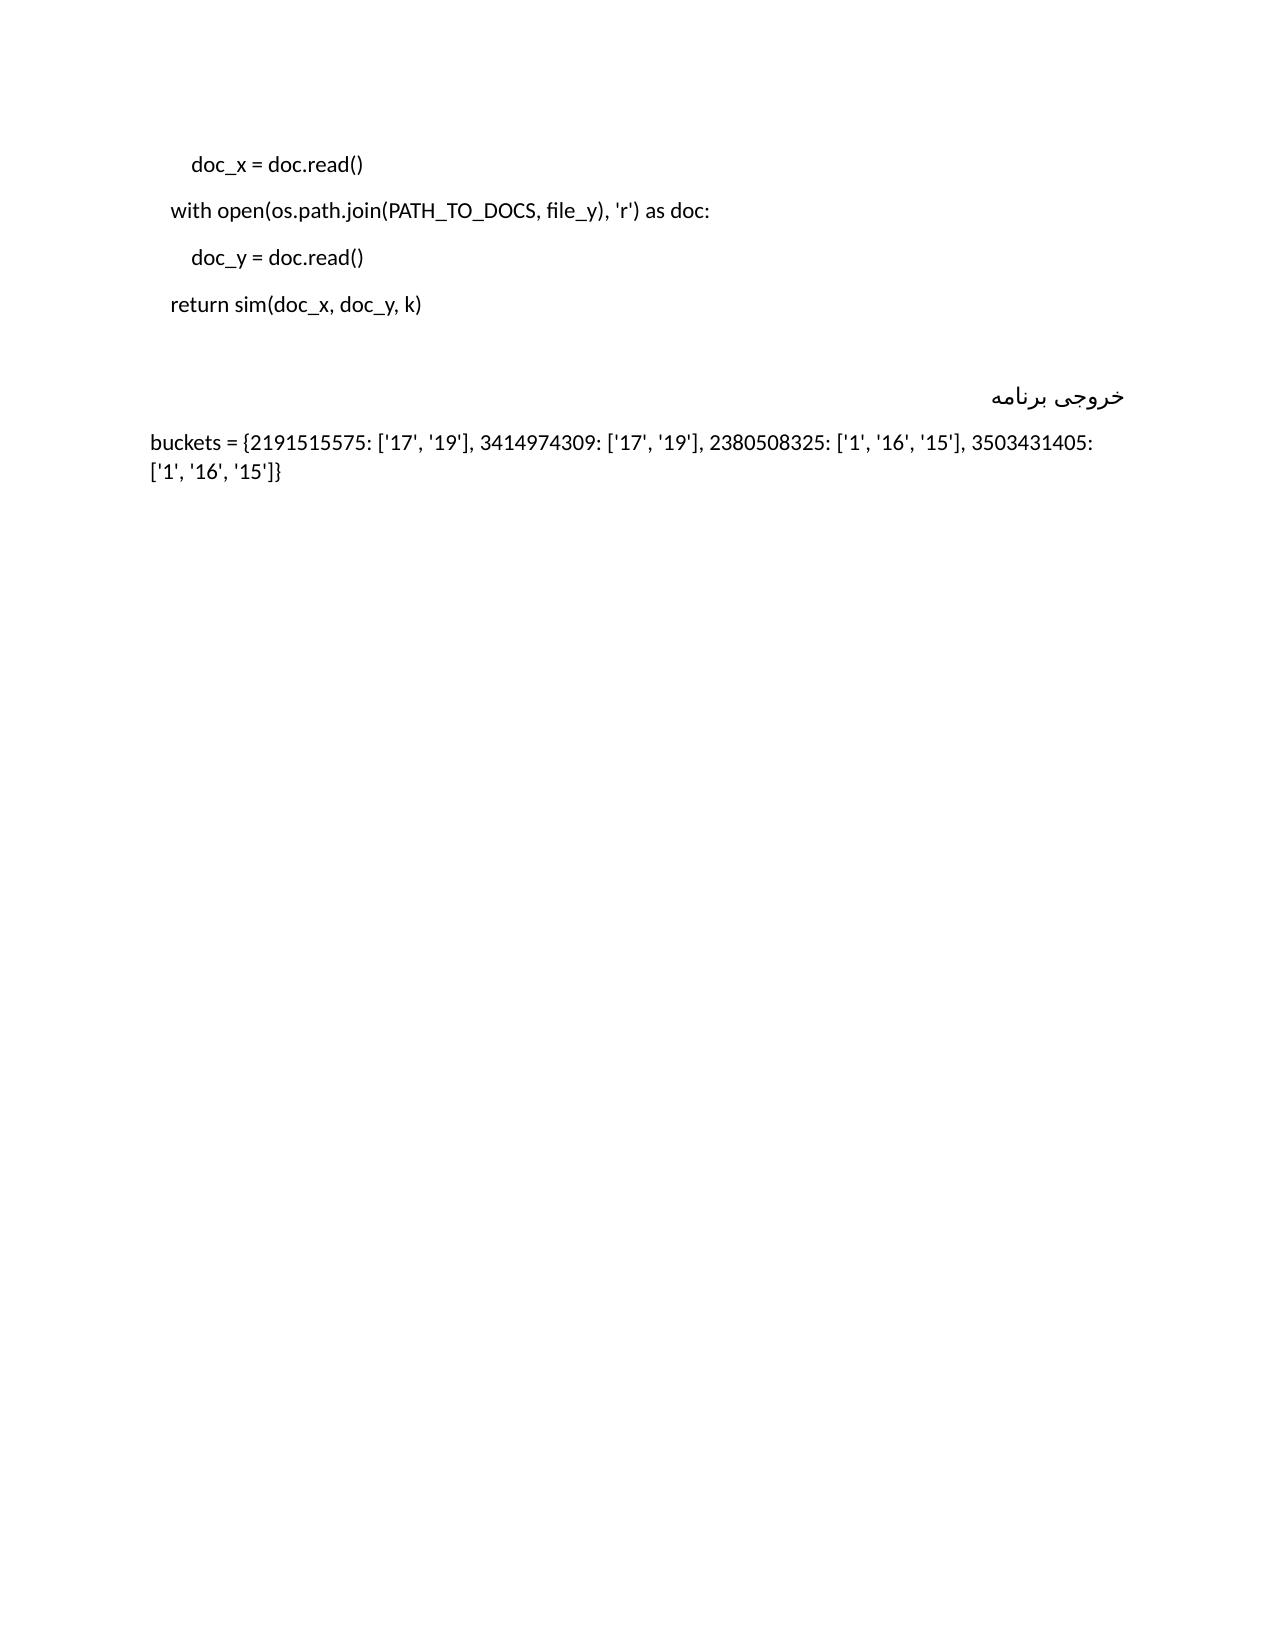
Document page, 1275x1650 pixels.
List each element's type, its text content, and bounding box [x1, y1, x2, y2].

list with open(os.path.join(PATH_TO_DOCS, file_y), 'r') as doc: [150, 197, 1125, 224]
list خروجی برنامه [150, 383, 1125, 409]
list doc_x = doc.read() [150, 150, 1125, 178]
list buckets = {2191515575: ['17', '19'], 3414974309: ['17', '19'], 2380508325: ['1', '16', '15'], 3503431405: ['1', '16', '15']} [150, 428, 1125, 486]
list return sim(doc_x, doc_y, k) [150, 290, 1125, 318]
list doc_y = doc.read() [150, 243, 1125, 271]
